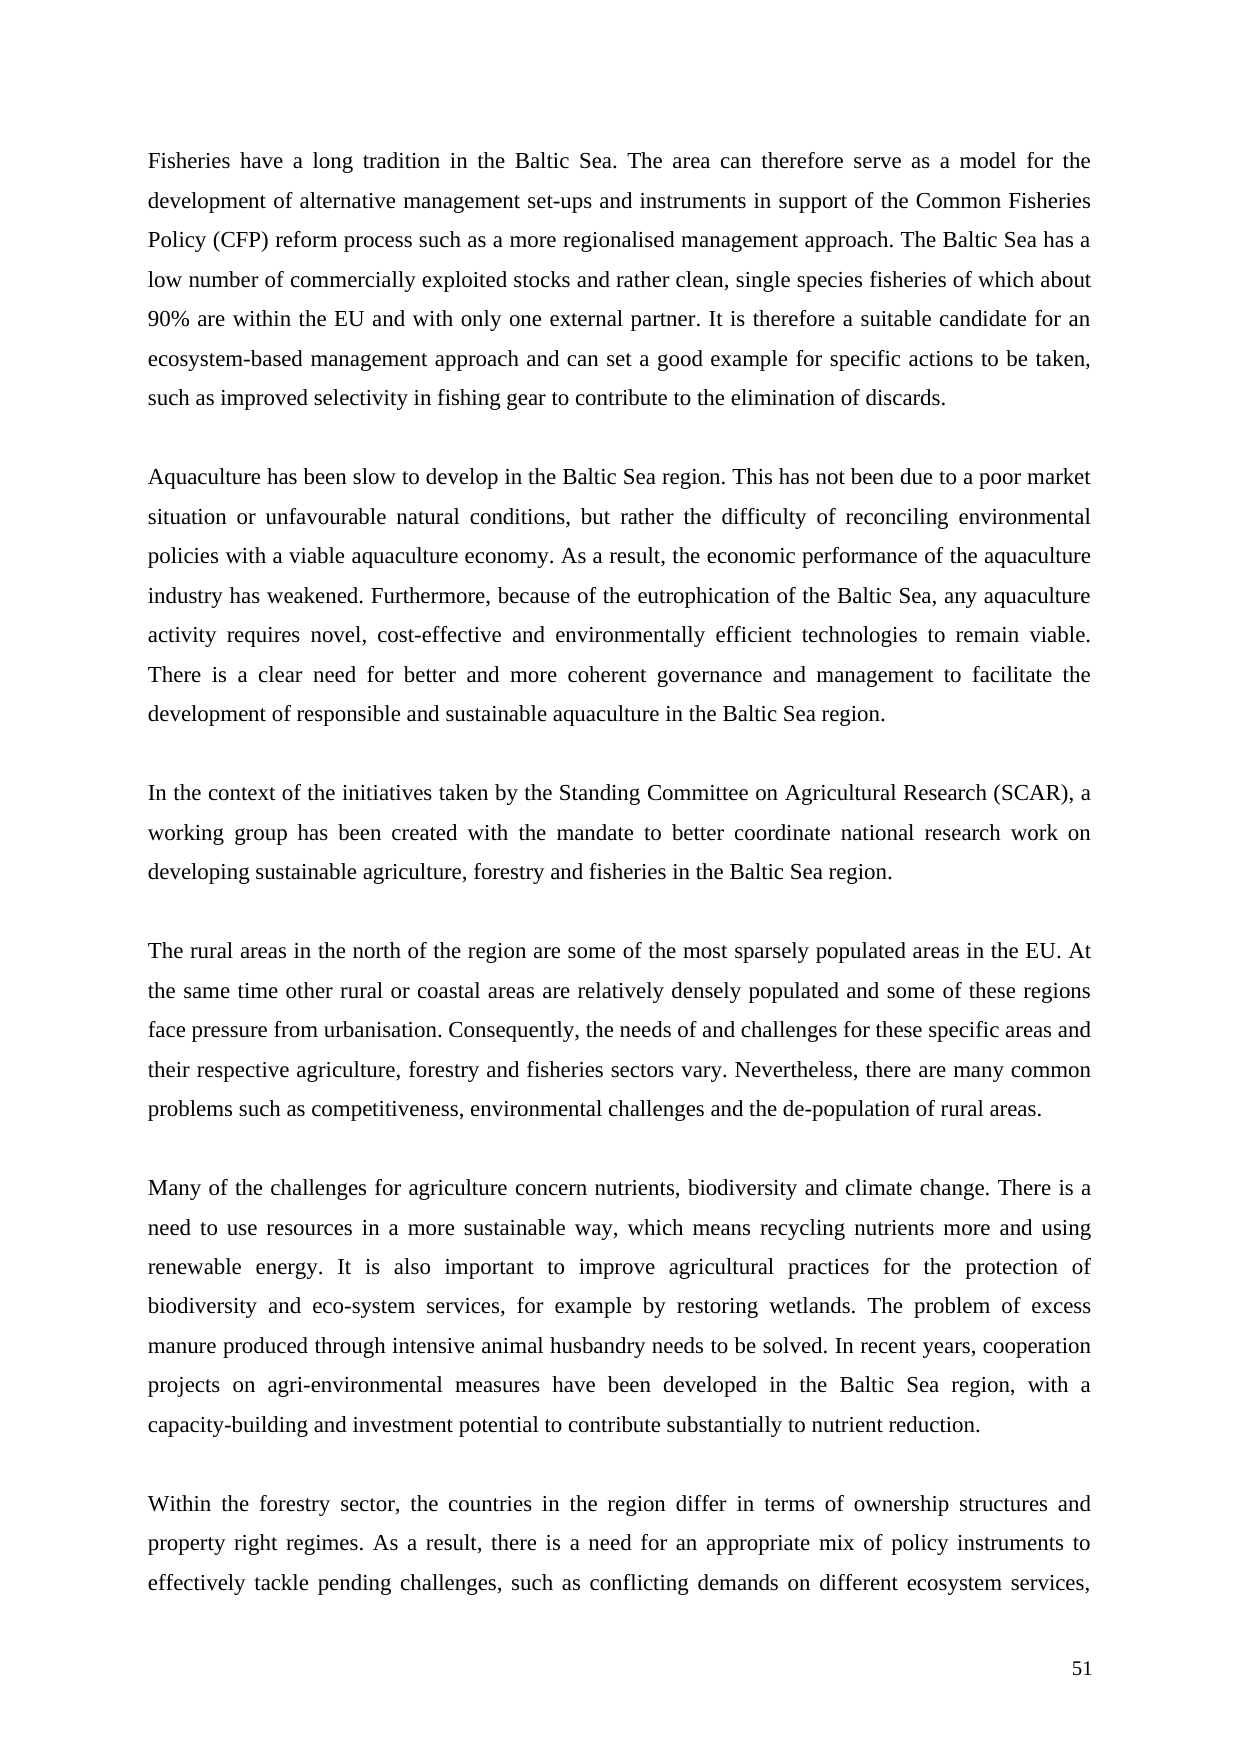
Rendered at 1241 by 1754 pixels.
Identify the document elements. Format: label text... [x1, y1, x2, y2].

text The rural areas in the north of the region are some of the most sparsely populated areas in the EU. At the same time other rural or coastal areas are relatively densely populated and some of these regions face pressure from urbanisation. Consequently, the needs of and challenges for these specific areas and their respective agriculture, forestry and fisheries sectors vary. Nevertheless, there are many common problems such as competitiveness, environmental challenges and the de-population of rural areas. [148, 937, 1093, 1121]
text Fisheries have a long tradition in the Baltic Sea. The area can therefore serve as a model for the development of alternative management set-ups and instruments in support of the Common Fisheries Policy (CFP) reform process such as a more regionalised management approach. The Baltic Sea has a low number of commercially exploited stocks and rather clean, single species fisheries of which about 90% are within the EU and with only one external partner. It is therefore a suitable candidate for an ecosystem-based management approach and can set a good example for specific actions to be taken, such as improved selectivity in fishing gear to contribute to the elimination of discards. [148, 148, 1093, 411]
text Aquaculture has been slow to develop in the Baltic Sea region. This has not been due to a poor market situation or unfavourable natural conditions, but rather the difficulty of reconciling environmental policies with a viable aquaculture economy. As a result, the economic performance of the aquaculture industry has weakened. Furthermore, because of the eutrophication of the Baltic Sea, any aquaculture activity requires novel, cost-effective and environmentally efficient technologies to remain viable. There is a clear need for better and more coherent governance and management to facilitate the development of responsible and sustainable aquaculture in the Baltic Sea region. [148, 463, 1093, 727]
text Many of the challenges for agriculture concern nutrients, biodiversity and climate change. There is a need to use resources in a more sustainable way, which means recycling nutrients more and using renewable energy. It is also important to improve agricultural practices for the protection of biodiversity and eco-system services, for example by restoring wetlands. The problem of excess manure produced through intensive animal husbandry needs to be solved. In recent years, cooperation projects on agri-environmental measures have been developed in the Baltic Sea region, with a capacity-building and investment potential to contribute substantially to nutrient reduction. [148, 1174, 1093, 1437]
text Within the forestry sector, the countries in the region differ in terms of ownership structures and property right regimes. As a result, there is a need for an appropriate mix of policy instruments to effectively tackle pending challenges, such as conflicting demands on different ecosystem services, [148, 1490, 1093, 1595]
text In the context of the initiatives taken by the Standing Committee on Agricultural Research (SCAR), a working group has been created with the mandate to better coordinate national research work on developing sustainable agriculture, forestry and fisheries in the Baltic Sea region. [148, 779, 1093, 884]
